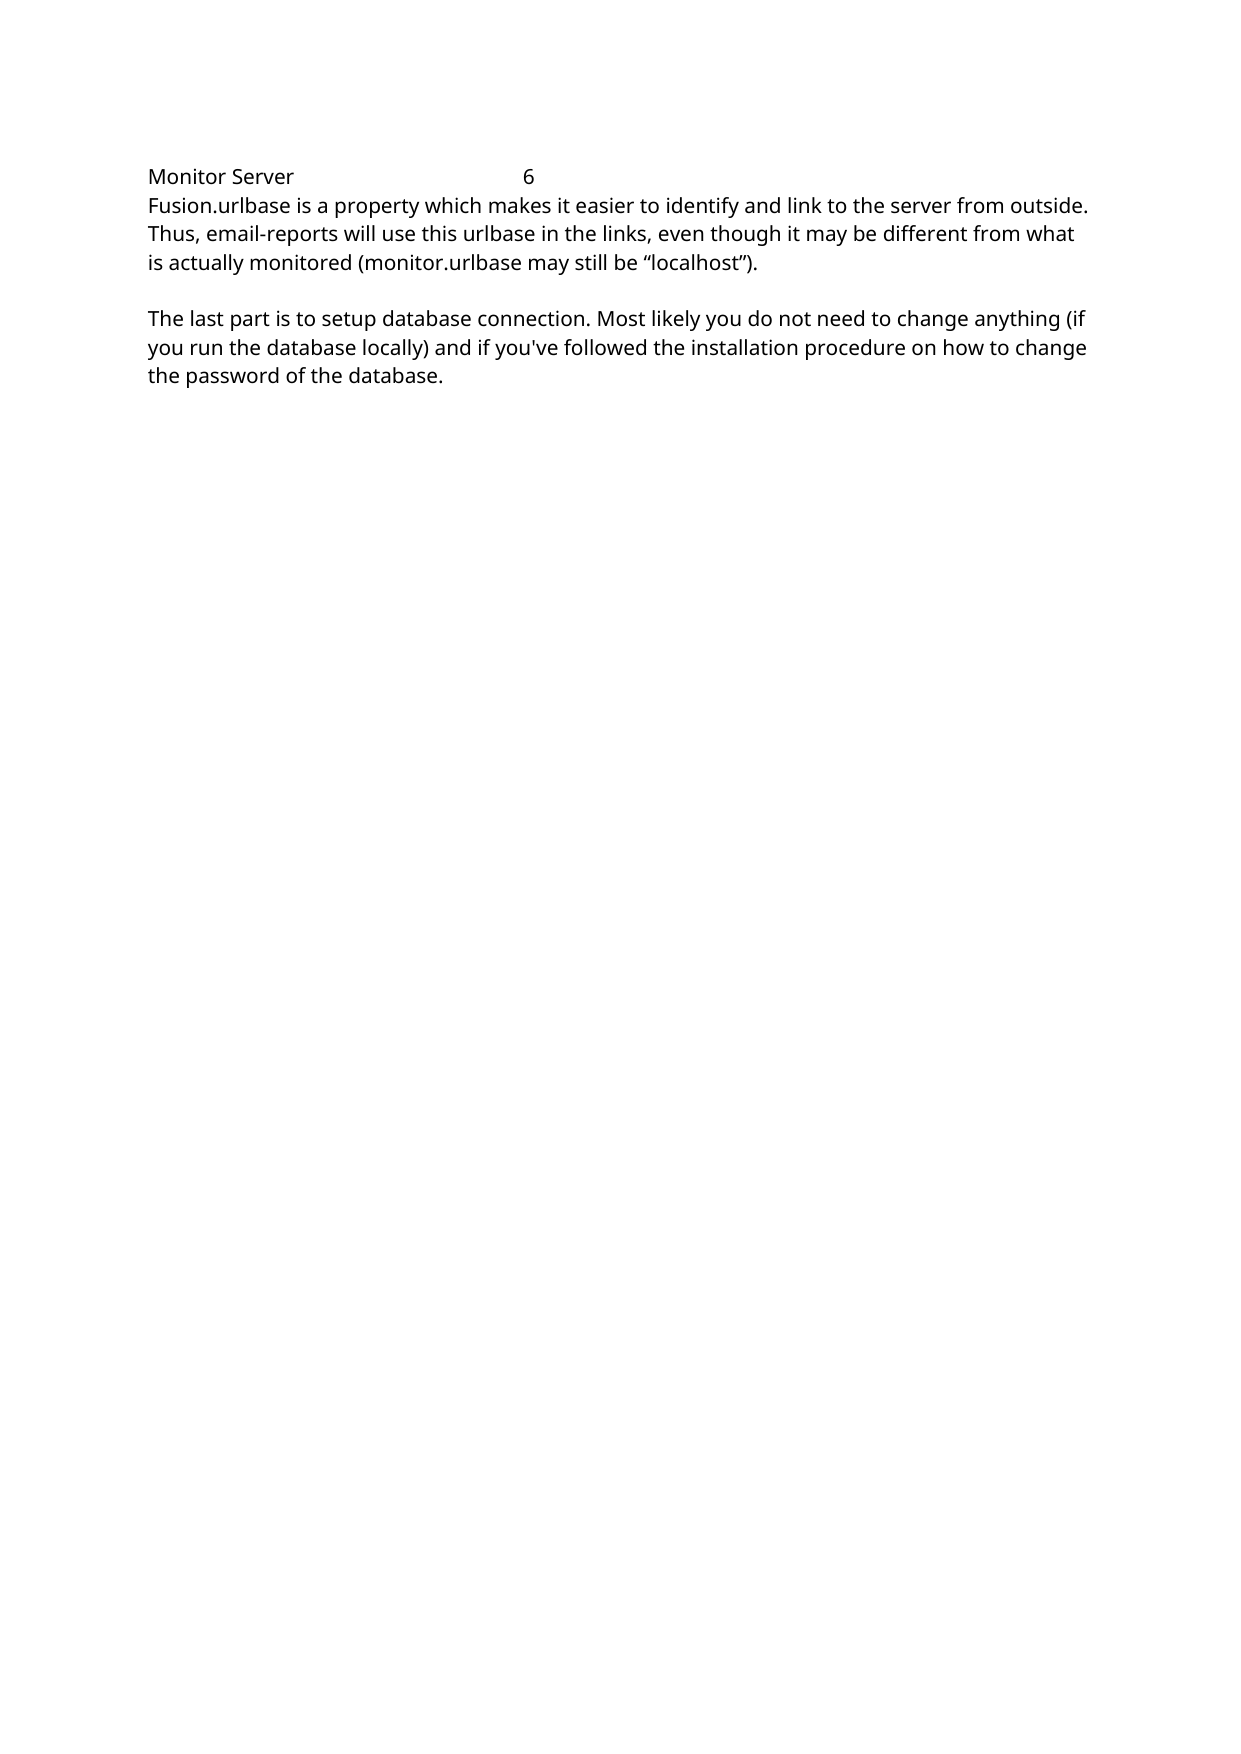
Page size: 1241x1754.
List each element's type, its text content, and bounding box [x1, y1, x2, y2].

text Fusion.urlbase is a property which makes it easier to identify and link to the server from outside. Thus, email-reports will use this urlbase in the links, even though it may be different from what is actually monitored (monitor.urlbase may still be “localhost”). [148, 191, 1092, 276]
text The last part is to setup database connection. Most likely you do not need to change anything (if you run the database locally) and if you've followed the installation procedure on how to change the password of the database. [148, 304, 1092, 390]
